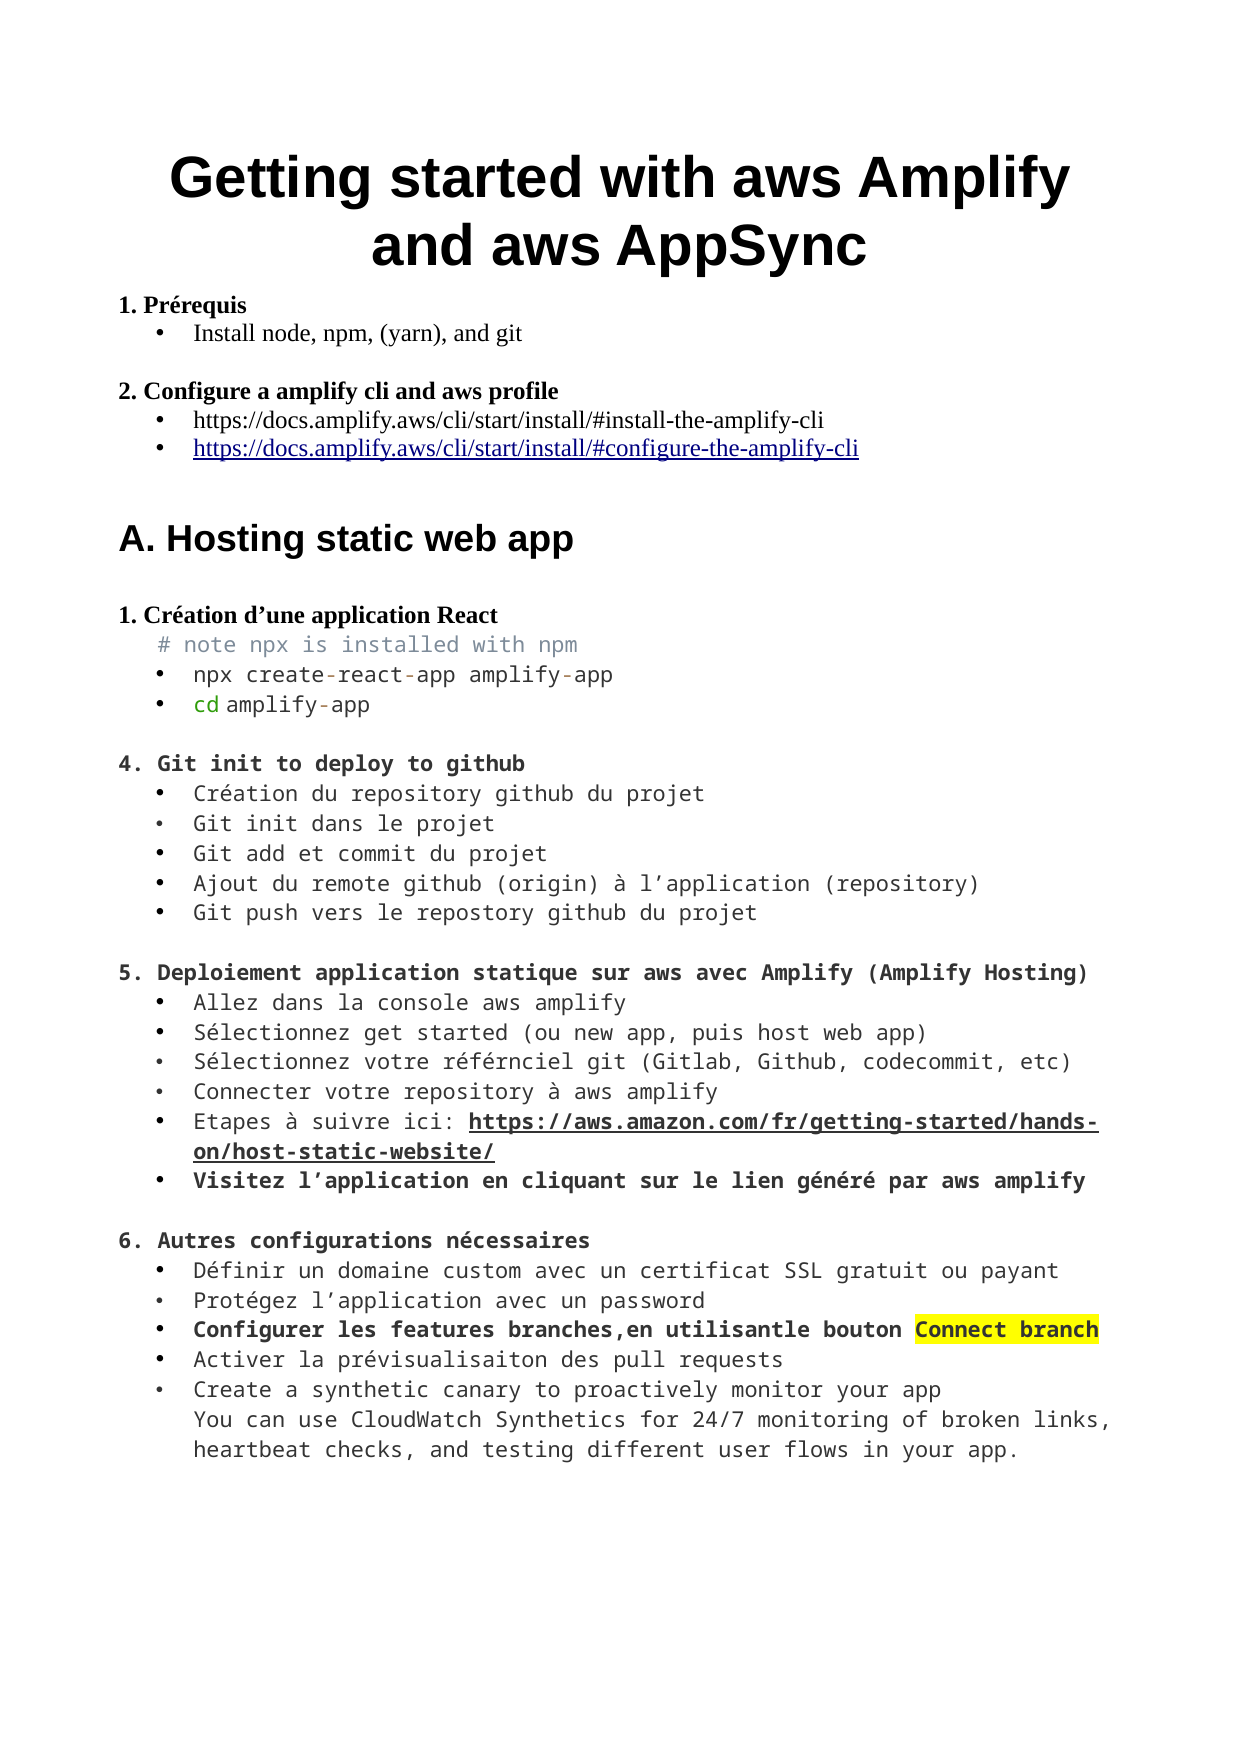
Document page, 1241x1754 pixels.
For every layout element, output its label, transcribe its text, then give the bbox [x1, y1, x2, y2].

list cd amplify-app [156, 689, 1122, 718]
title Getting started with aws Amplify and aws AppSync [118, 143, 1122, 277]
list Création du repository github du projet [156, 778, 1122, 808]
subtitle A. Hosting static web app [118, 516, 1122, 559]
text 5. Deploiement application statique sur aws avec Amplify (Amplify Hosting) [118, 957, 1122, 987]
list Activer la prévisualisaiton des pull requests [156, 1344, 1122, 1374]
list Git add et commit du projet [156, 838, 1122, 867]
text 1. Création d’une application React [118, 600, 1122, 629]
list Install node, npm, (yarn), and git [156, 318, 1122, 347]
list Définir un domaine custom avec un certificat SSL gratuit ou payant [156, 1255, 1122, 1284]
text 6. Autres configurations nécessaires [118, 1225, 1122, 1255]
list Sélectionnez votre référnciel git (Gitlab, Github, codecommit, etc) [156, 1046, 1122, 1076]
text 1. Prérequis [118, 290, 1122, 318]
text 4. Git init to deploy to github [118, 748, 1122, 778]
list Visitez l’application en cliquant sur le lien généré par aws amplify [156, 1165, 1122, 1195]
list Allez dans la console aws amplify [156, 987, 1122, 1016]
list Connecter votre repository à aws amplify [156, 1076, 1122, 1106]
list https://docs.amplify.aws/cli/start/install/#install-the-amplify-cli [156, 405, 1122, 433]
list Protégez l’application avec un password [156, 1284, 1122, 1314]
text # note npx is installed with npm [118, 629, 1122, 659]
list Git push vers le repostory github du projet [156, 897, 1122, 927]
list Ajout du remote github (origin) à l’application (repository) [156, 867, 1122, 897]
list https://docs.amplify.aws/cli/start/install/#configure-the-amplify-cli [156, 433, 1122, 462]
list Configurer les features branches,en utilisantle bouton Connect branch [156, 1314, 1122, 1344]
list npx create-react-app amplify-app [156, 659, 1122, 689]
list Git init dans le projet [156, 808, 1122, 838]
list Sélectionnez get started (ou new app, puis host web app) [156, 1016, 1122, 1046]
text 2. Configure a amplify cli and aws profile [118, 376, 1122, 405]
list You can use CloudWatch Synthetics for 24/7 monitoring of broken links, heartbeat checks, and testing different user flows in your app. [156, 1404, 1122, 1463]
list Create a synthetic canary to proactively monitor your app [156, 1374, 1122, 1404]
list Etapes à suivre ici: https://aws.amazon.com/fr/getting-started/hands-on/host-static-website/ [156, 1106, 1122, 1165]
